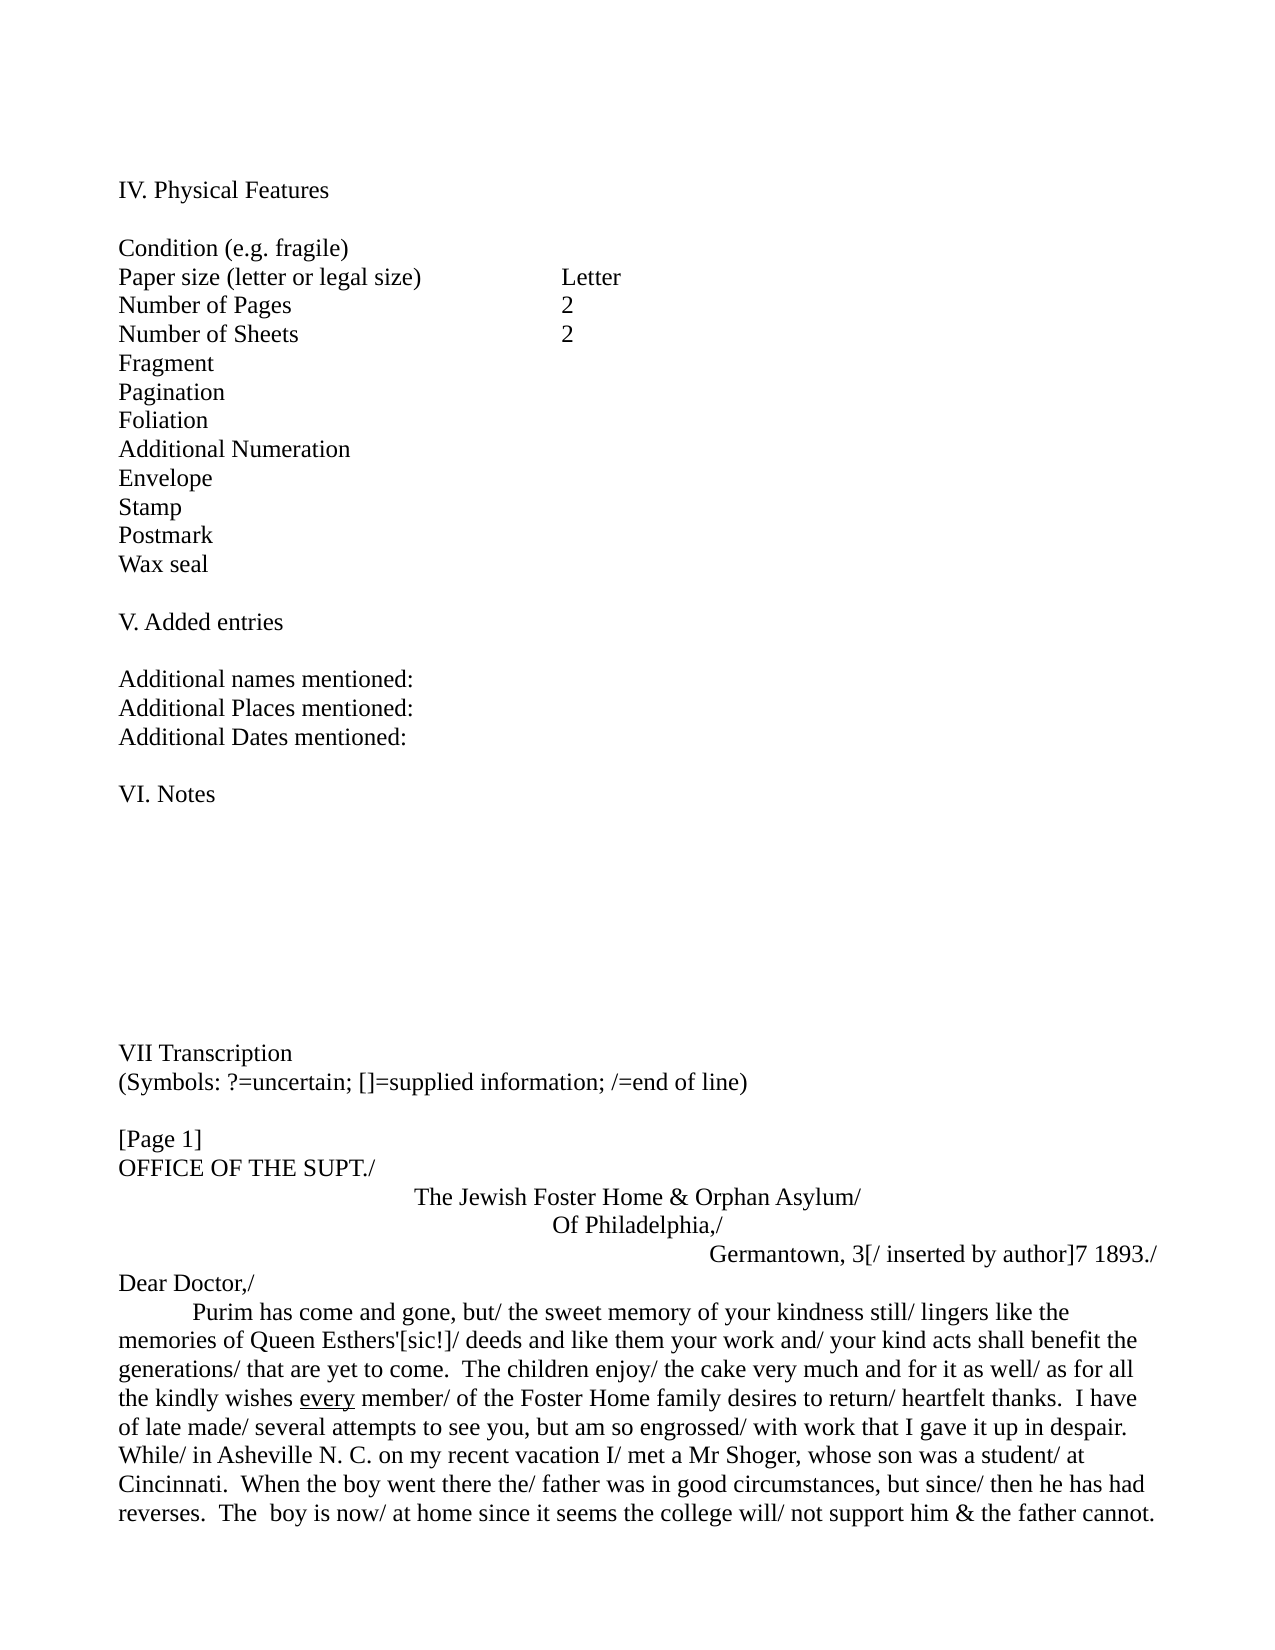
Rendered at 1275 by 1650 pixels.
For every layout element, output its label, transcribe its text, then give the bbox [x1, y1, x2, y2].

text Paper size (letter or legal size) Letter [118, 262, 1157, 291]
text Additional Numeration [118, 434, 1157, 463]
text VI. Notes [118, 779, 1157, 808]
text Condition (e.g. fragile) [118, 233, 1157, 262]
text Dear Doctor,/ [118, 1268, 1157, 1297]
text (Symbols: ?=uncertain; []=supplied information; /=end of line) [118, 1067, 1157, 1096]
text Pagination [118, 377, 1157, 406]
text Purim has come and gone, but/ the sweet memory of your kindness still/ lingers like the memories of Queen Esthers'[sic!]/ deeds and like them your work and/ your kind acts shall benefit the generations/ that are yet to come. The children enjoy/ the cake very much and for it as well/ as for all the kindly wishes every member/ of the Foster Home family desires to return/ heartfelt thanks. I have of late made/ several attempts to see you, but am so engrossed/ with work that I gave it up in despair. While/ in Asheville N. C. on my recent vacation I/ met a Mr Shoger, whose son was a student/ at Cincinnati. When the boy went there the/ father was in good circumstances, but since/ then he has had reverses. The boy is now/ at home since it seems the college will/ not support him & the father cannot. [118, 1297, 1157, 1527]
text Additional Places mentioned: [118, 693, 1157, 722]
text V. Added entries [118, 607, 1157, 636]
text Foliation [118, 406, 1157, 434]
text Stamp [118, 492, 1157, 521]
text Fragment [118, 348, 1157, 377]
text [Page 1] [118, 1124, 1157, 1153]
text Of Philadelphia,/ [118, 1211, 1157, 1239]
text Number of Sheets 2 [118, 319, 1157, 348]
text Envelope [118, 463, 1157, 492]
text VII Transcription [118, 1038, 1157, 1067]
text OFFICE OF THE SUPT./ [118, 1153, 1157, 1182]
text Wax seal [118, 549, 1157, 578]
text Postma rk [118, 521, 1157, 549]
text Additional names mentioned: [118, 664, 1157, 693]
text The Jewish Foster Home & Orphan Asylum/ [118, 1182, 1157, 1211]
text Germantown, 3[/ inserted by author]7 1893./ [118, 1239, 1157, 1268]
text Additional Dates mentioned: [118, 722, 1157, 751]
text Number of Pages 2 [118, 291, 1157, 319]
text IV. Physical Features [118, 176, 1157, 204]
